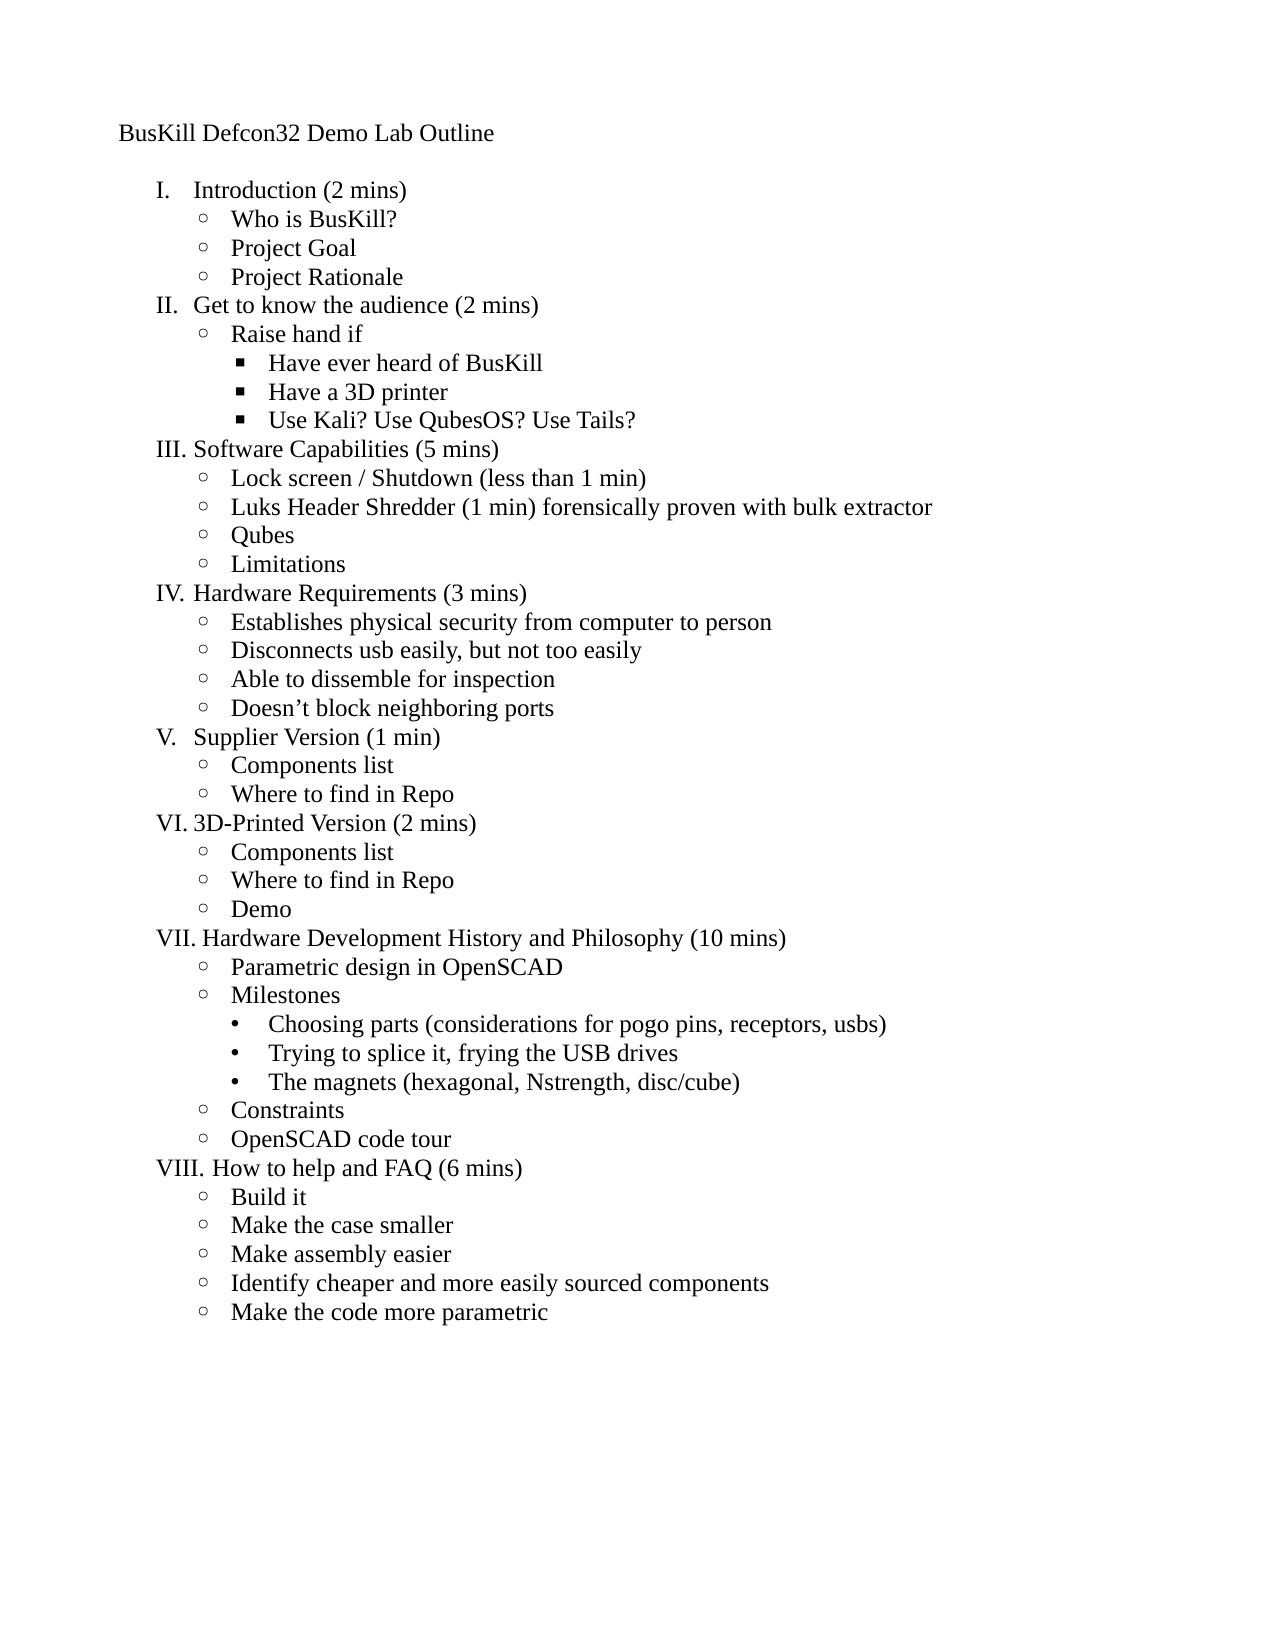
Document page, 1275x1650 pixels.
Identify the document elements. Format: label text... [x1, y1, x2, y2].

list Where to find in Repo [193, 866, 1157, 894]
list Use Kali? Use QubesOS? Use Tails? [231, 406, 1157, 434]
list Have a 3D printer [231, 377, 1157, 406]
list Where to find in Repo [193, 779, 1157, 808]
list OpenSCAD code tour [193, 1124, 1148, 1153]
list Establishes physical security from computer to person [193, 607, 1157, 636]
list Disconnects usb easily, but not too easily [193, 636, 1157, 664]
list Introduction (2 mins) [156, 176, 1157, 204]
list Identify cheaper and more easily sourced components [193, 1268, 1148, 1297]
list Have ever heard of BusKill [231, 348, 1157, 377]
list Build it [193, 1182, 1148, 1211]
list 3D-Printed Version (2 mins) [156, 808, 1157, 837]
list Hardware Development History and Philosophy (10 mins) [156, 923, 1148, 952]
list Make assembly easier [193, 1239, 1148, 1268]
list Doesn’t block neighboring ports [193, 693, 1157, 722]
list Project Rationale [193, 262, 1157, 291]
list Software Capabilities (5 mins) [156, 434, 1157, 463]
list Components list [193, 751, 1157, 779]
list Raise hand if [193, 319, 1157, 348]
list Make the code more parametric [193, 1297, 1148, 1326]
list Qubes [193, 521, 1157, 549]
list Trying to splice it, frying the USB drives [231, 1038, 1148, 1067]
list Milestones [193, 981, 1148, 1009]
list Limitations [193, 549, 1157, 578]
list How to help and FAQ (6 mins) [156, 1153, 1148, 1182]
list Able to dissemble for inspection [193, 664, 1157, 693]
list Project Goal [193, 233, 1157, 262]
list Supplier Version (1 min) [156, 722, 1157, 751]
list The magnets (hexagonal, Nstrength, disc/cube) [231, 1067, 1148, 1096]
list Parametric design in OpenSCAD [193, 952, 1148, 981]
list Demo [193, 894, 1157, 923]
list Lock screen / Shutdown (less than 1 min) [193, 463, 1157, 492]
text BusKill Defcon32 Demo Lab Outline [118, 118, 1157, 147]
list Get to know the audience (2 mins) [156, 291, 1157, 319]
list Luks Header Shredder (1 min) forensically proven with bulk extractor [193, 492, 1157, 521]
list Choosing parts (considerations for pogo pins, receptors, usbs) [231, 1009, 1148, 1038]
list Who is BusKill? [193, 204, 1157, 233]
list Constraints [193, 1096, 1148, 1124]
list Components list [193, 837, 1157, 866]
list Hardware Requirements (3 mins) [156, 578, 1157, 607]
list Make the case smaller [193, 1211, 1148, 1239]
